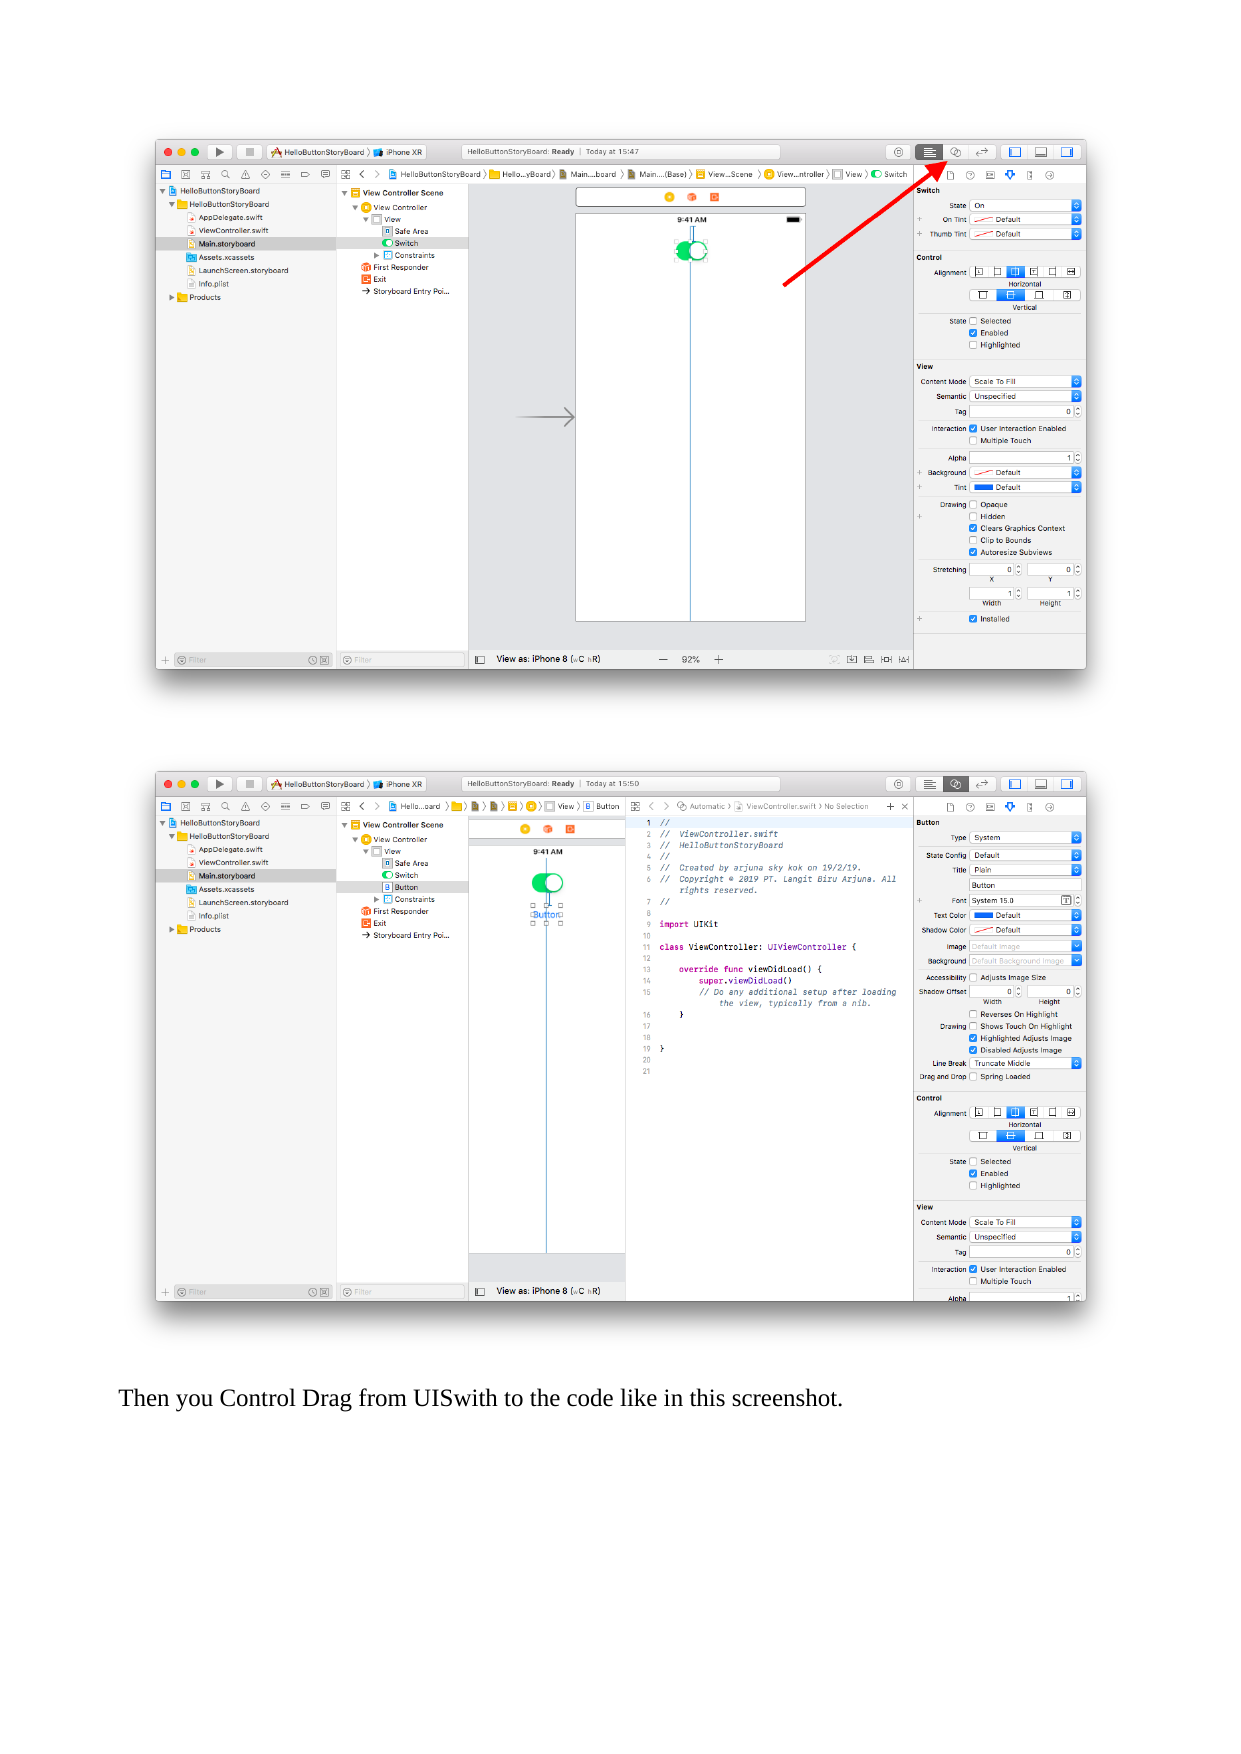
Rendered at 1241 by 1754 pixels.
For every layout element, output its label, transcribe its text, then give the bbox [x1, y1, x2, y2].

text Then you Control Drag from UISwith to the code like in this screenshot. [118, 1383, 1122, 1411]
picture [118, 118, 1123, 722]
picture [118, 750, 1123, 1354]
